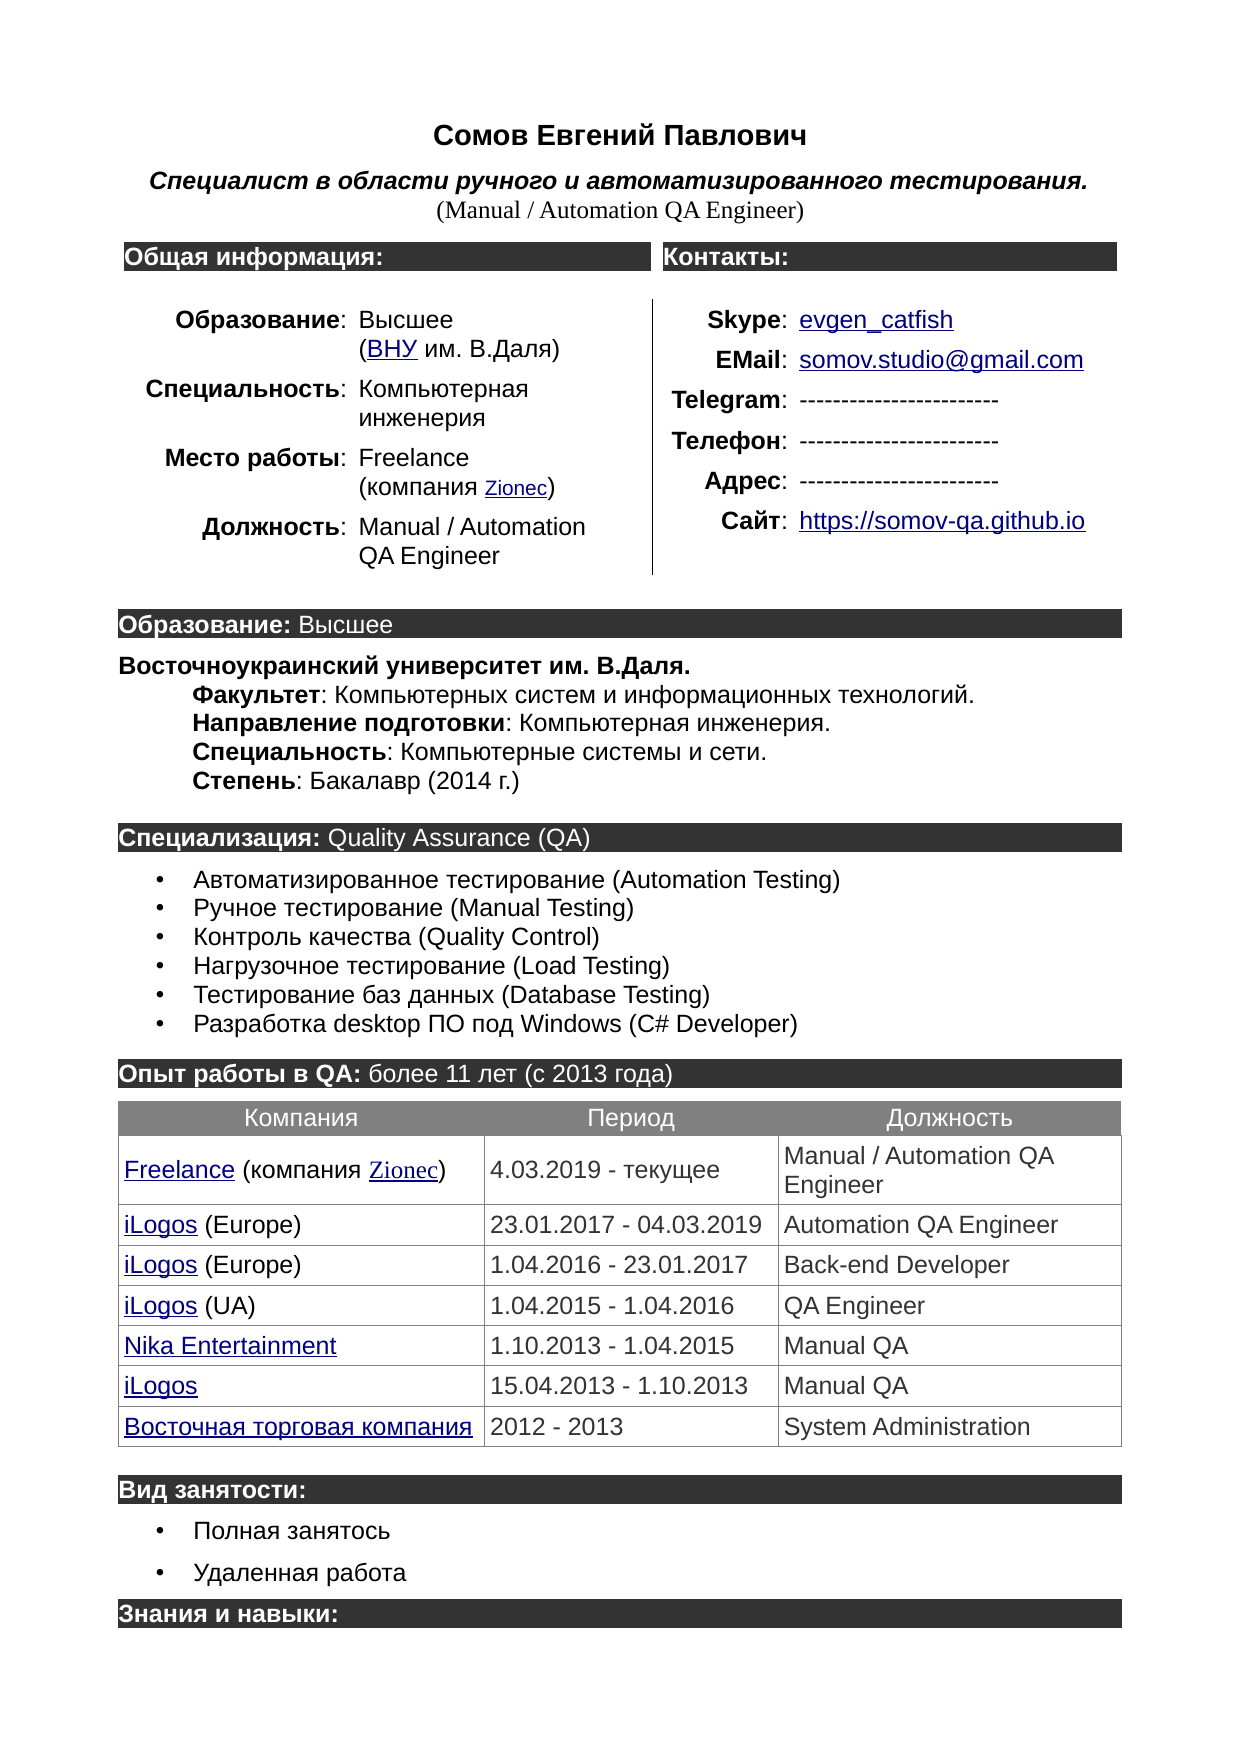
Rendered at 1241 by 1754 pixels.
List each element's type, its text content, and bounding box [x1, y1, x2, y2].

list Полная занятось [156, 1516, 1122, 1545]
table_cell somov.studio@gmail.com [793, 340, 1117, 380]
table_header evgen_catfish [793, 299, 1117, 339]
table_header Компания [118, 1101, 484, 1135]
table_header Образование: [124, 299, 352, 368]
table_cell 23.01.2017 - 04.03.2019 [485, 1205, 778, 1244]
table_cell 15.04.2013 - 1.10.2013 [485, 1366, 778, 1406]
table_header Общая информация: [118, 236, 657, 609]
list Удаленная работа [156, 1557, 1122, 1586]
table_cell Manual QA [779, 1326, 1121, 1365]
table_cell ------------------------ [793, 380, 1117, 420]
text Образование: Высшее [118, 609, 1122, 638]
table_cell 1.04.2015 - 1.04.2016 [485, 1286, 778, 1325]
table_header Должность [778, 1101, 1121, 1135]
list Нагрузочное тестирование (Load Testing) [156, 951, 1122, 980]
text Специальность: Компьютерные системы и сети. [192, 737, 1122, 766]
text Специализация: Quality Assurance (QA) [118, 823, 1122, 852]
table_cell ------------------------ [793, 420, 1117, 460]
table_cell Telegram: [663, 380, 793, 420]
table_cell Manual / Automation QA Engineer [779, 1136, 1121, 1204]
table_cell Специальность: [124, 368, 352, 437]
text Восточноукраинский университет им. В.Даля. [118, 651, 1122, 679]
list Разработка desktop ПО под Windows (C# Developer) [156, 1009, 1122, 1038]
table_header Skype: [663, 299, 793, 339]
text Вид занятости: [118, 1475, 1122, 1504]
list Контроль качества (Quality Control) [156, 922, 1122, 951]
table_cell Телефон: [663, 420, 793, 460]
text Сомов Евгений Павлович [118, 118, 1122, 152]
table_cell iLogos (Europe) [119, 1246, 484, 1285]
table_cell Manual QA [779, 1366, 1121, 1406]
table_cell 1.04.2016 - 23.01.2017 [485, 1246, 778, 1285]
table_cell 1.10.2013 - 1.04.2015 [485, 1326, 778, 1365]
table_cell ------------------------ [793, 460, 1117, 500]
text Направление подготовки: Компьютерная инженерия. [192, 708, 1122, 737]
table_cell Сайт: [663, 500, 793, 541]
table_cell 2012 - 2013 [485, 1407, 778, 1446]
text Опыт работы в QA: более 11 лет (c 2013 года) [118, 1059, 1122, 1088]
table_cell Адрес: [663, 460, 793, 500]
text (Manual / Automation QA Engineer) [118, 195, 1122, 223]
table_cell https://somov-qa.github.io [793, 500, 1117, 541]
table_cell QA Engineer [779, 1286, 1121, 1325]
table_cell Freelance (компания Zionec) [353, 437, 652, 506]
table_cell Back-end Developer [779, 1246, 1121, 1285]
table_cell System Administration [779, 1407, 1121, 1446]
list Тестирование баз данных (Database Testing) [156, 980, 1122, 1009]
table_cell Восточная торговая компания [119, 1407, 484, 1446]
table_cell Должность: [124, 506, 352, 575]
table_cell Компьютерная инженерия [353, 368, 652, 437]
text Факультет: Компьютерных систем и информационных технологий. [192, 679, 1122, 708]
table_cell iLogos (Europe) [119, 1205, 484, 1244]
table_cell Nika Entertainment [119, 1326, 484, 1365]
table_cell Automation QA Engineer [779, 1205, 1121, 1244]
text Степень: Бакалавр (2014 г.) [192, 766, 1122, 794]
table_cell EMail: [663, 340, 793, 380]
text Знания и навыки: [118, 1599, 1122, 1628]
table_cell 4.03.2019 - текущее [485, 1136, 778, 1204]
table_cell Manual / Automation QA Engineer [353, 506, 652, 575]
table_cell Freelance (компания Zionec) [119, 1136, 484, 1204]
text Специалист в области ручного и автоматизированного тестирования. [118, 166, 1122, 195]
table_header Период [484, 1101, 778, 1135]
table_cell iLogos (UA) [119, 1286, 484, 1325]
table_header Высшее (ВНУ им. В.Даля) [353, 299, 652, 368]
table_cell iLogos [119, 1366, 484, 1406]
list Автоматизированное тестирование (Automation Testing) [156, 864, 1122, 893]
list Ручное тестирование (Manual Testing) [156, 893, 1122, 922]
table_header Контакты: [657, 236, 1123, 609]
table_cell Место работы: [124, 437, 352, 506]
